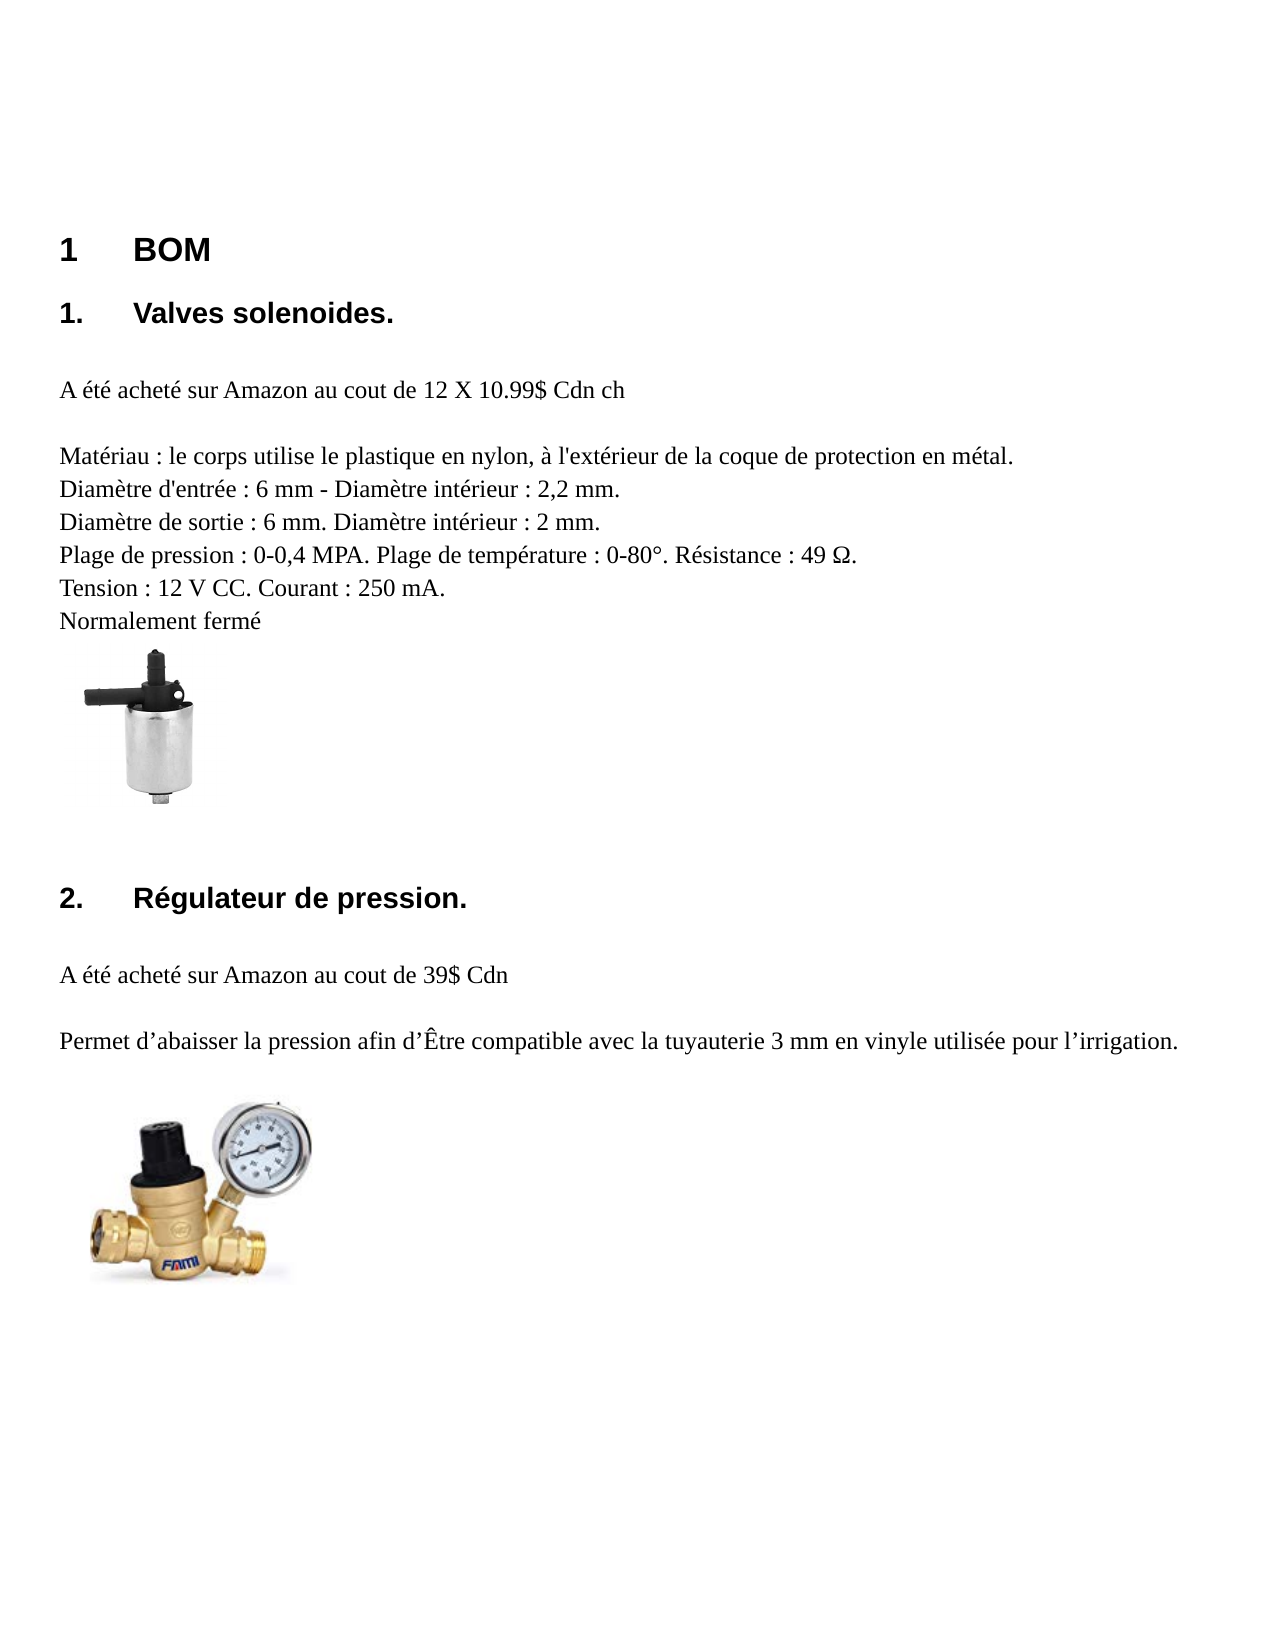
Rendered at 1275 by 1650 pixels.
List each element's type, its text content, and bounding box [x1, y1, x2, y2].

text Normalement fermé [59, 606, 1216, 635]
text Diamètre de sortie : 6 mm. Diamètre intérieur : 2 mm. [59, 507, 1216, 536]
text Matériau : le corps utilise le plastique en nylon, à l'extérieur de la coque de protection en métal. [59, 441, 1216, 470]
text Permet d’abaisser la pression afin d’Être compatible avec la tuyauterie 3 mm en vinyle utilisée pour l’irrigation. [59, 1026, 1216, 1055]
subtitle BOM [59, 230, 1216, 269]
text Plage de pression : 0-0,4 MPA. Plage de température : 0-80°. Résistance : 49 Ω. [59, 540, 1216, 569]
text Diamètre d'entrée : 6 mm - Diamètre intérieur : 2,2 mm. [59, 474, 1216, 503]
subtitle Régulateur de pression. [59, 881, 1216, 914]
subtitle Valves solenoides. [59, 296, 1216, 330]
text A été acheté sur Amazon au cout de 12 X 10.99$ Cdn ch [59, 375, 1216, 404]
text A été acheté sur Amazon au cout de 39$ Cdn [59, 960, 1216, 989]
text Tension : 12 V CC. Courant : 250 mA. [59, 573, 1216, 602]
picture [64, 643, 228, 807]
picture [89, 1084, 313, 1307]
